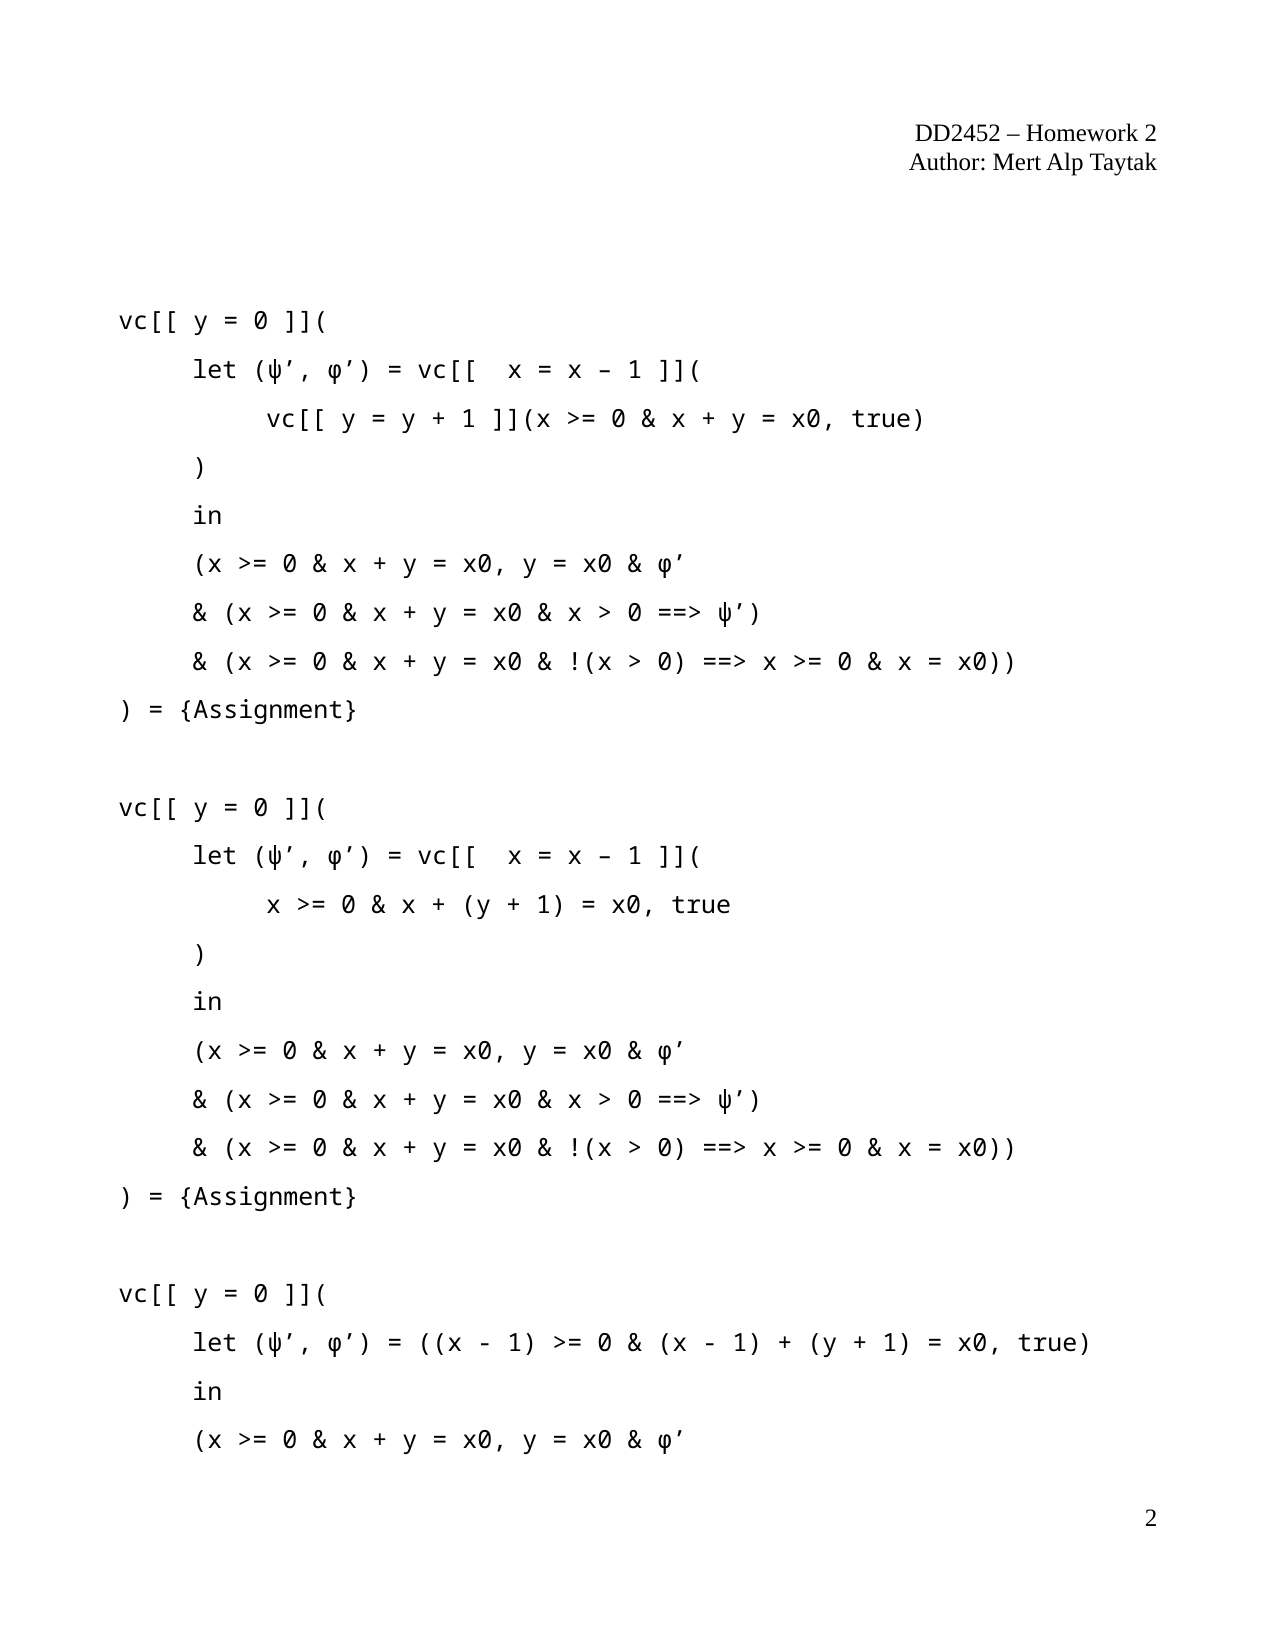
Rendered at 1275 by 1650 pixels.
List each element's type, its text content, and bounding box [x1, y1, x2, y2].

text & (x >= 0 & x + y = x0 & x > 0 ==> ψ’) [118, 1081, 1157, 1115]
text ) [118, 449, 1157, 483]
text & (x >= 0 & x + y = x0 & !(x > 0) ==> x >= 0 & x = x0)) [118, 1130, 1157, 1164]
text ) = {Assignment} [118, 1178, 1157, 1213]
text (x >= 0 & x + y = x0, y = x0 & φ’ [118, 1422, 1157, 1456]
text let (ψ’, φ’) = vc[[ x = x – 1 ]]( [118, 352, 1157, 386]
text vc[[ y = 0 ]]( [118, 1276, 1157, 1310]
text let (ψ’, φ’) = ((x - 1) >= 0 & (x - 1) + (y + 1) = x0, true) [118, 1324, 1157, 1358]
text ) [118, 935, 1157, 969]
text in [118, 1373, 1157, 1407]
text vc[[ y = y + 1 ]](x >= 0 & x + y = x0, true) [118, 400, 1157, 434]
text x >= 0 & x + (y + 1) = x0, true [118, 887, 1157, 921]
text vc[[ y = 0 ]]( [118, 789, 1157, 823]
text (x >= 0 & x + y = x0, y = x0 & φ’ [118, 1033, 1157, 1067]
text & (x >= 0 & x + y = x0 & x > 0 ==> ψ’) [118, 595, 1157, 629]
text in [118, 984, 1157, 1018]
text vc[[ y = 0 ]]( [118, 303, 1157, 337]
text (x >= 0 & x + y = x0, y = x0 & φ’ [118, 546, 1157, 580]
text & (x >= 0 & x + y = x0 & !(x > 0) ==> x >= 0 & x = x0)) [118, 643, 1157, 677]
text in [118, 497, 1157, 532]
text ) = {Assignment} [118, 692, 1157, 726]
text let (ψ’, φ’) = vc[[ x = x – 1 ]]( [118, 838, 1157, 872]
